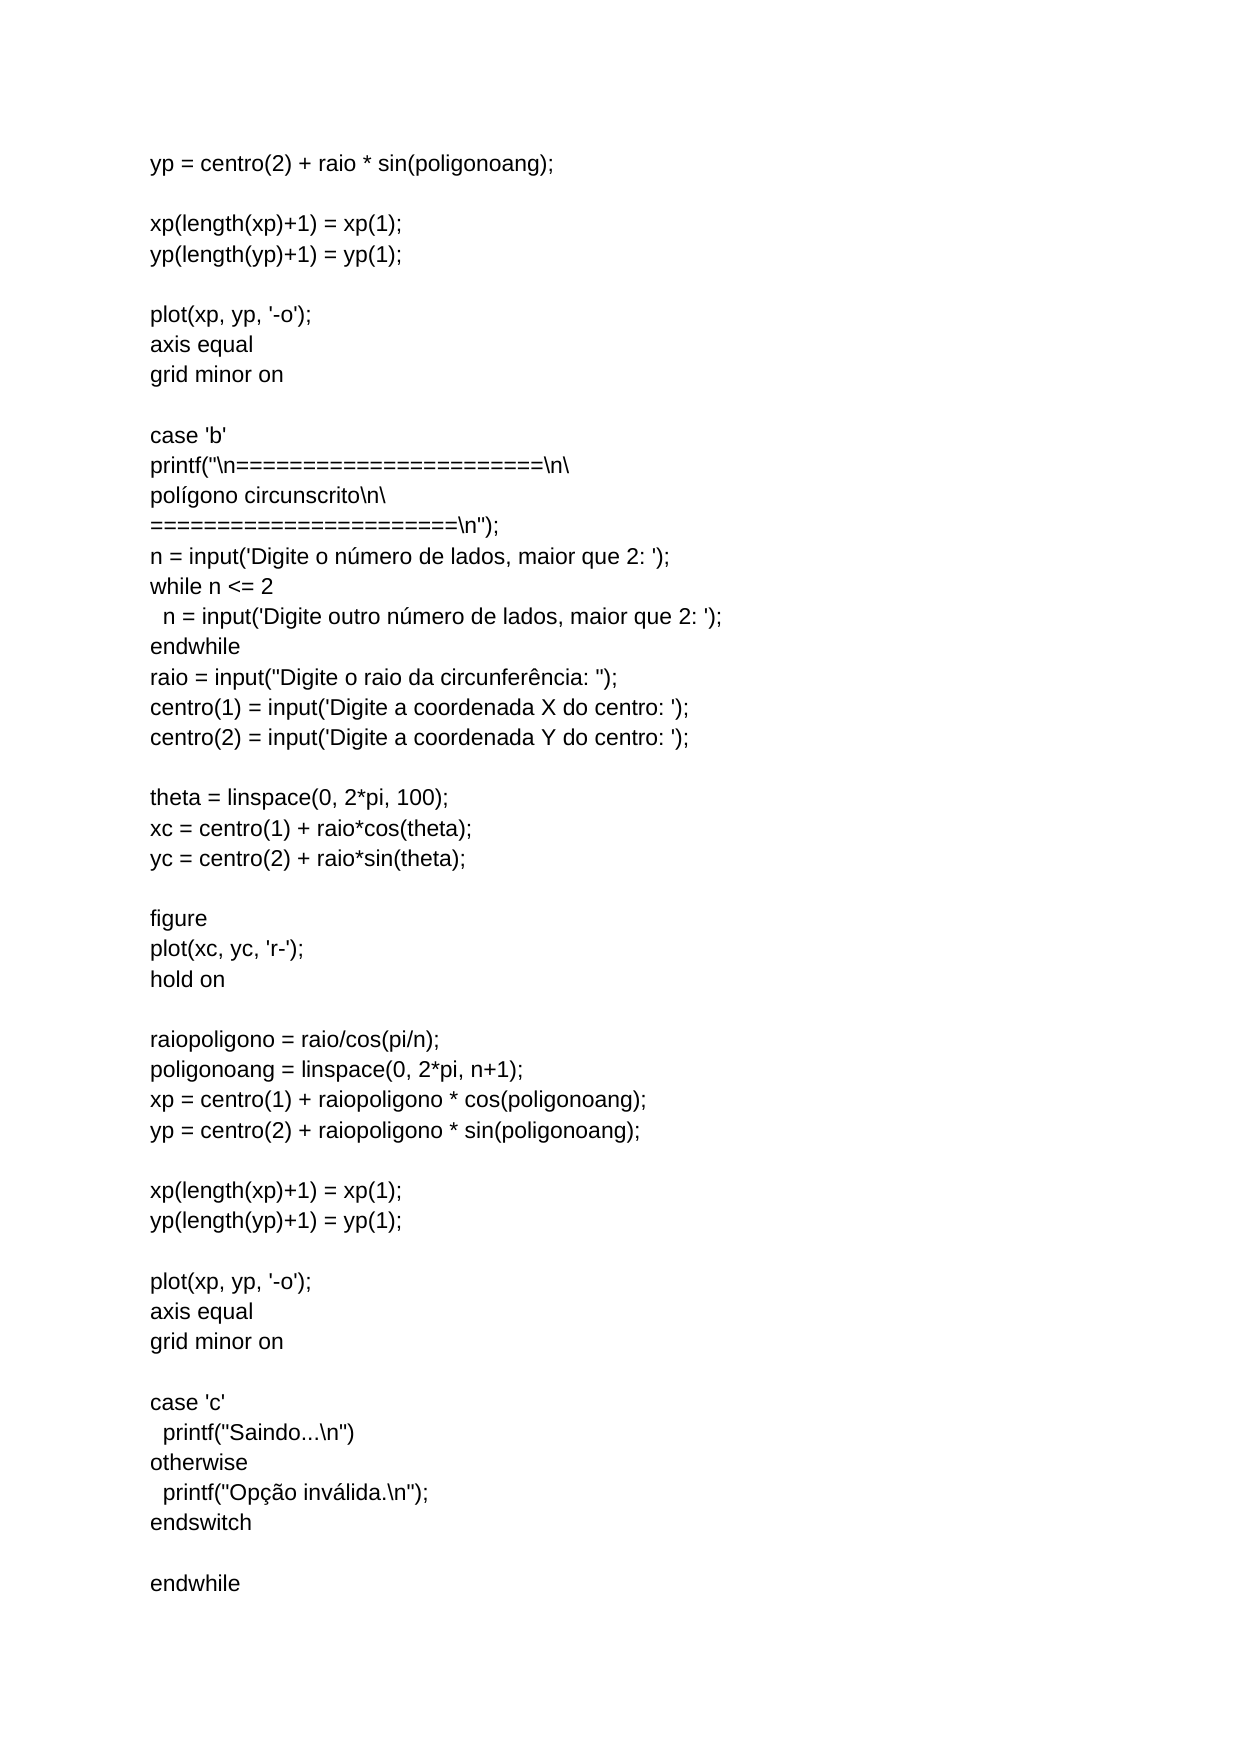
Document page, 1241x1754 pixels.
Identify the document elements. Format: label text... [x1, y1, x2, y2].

text endwhile [150, 1570, 1090, 1596]
text yp = centro(2) + raio * sin(poligonoang); [150, 150, 1090, 176]
text raiopoligono = raio/cos(pi/n); [150, 1026, 1090, 1052]
text xc = centro(1) + raio*cos(theta); [150, 814, 1090, 841]
text printf("\n=======================\n\ [150, 452, 1090, 478]
text axis equal [150, 1298, 1090, 1324]
text grid minor on [150, 1328, 1090, 1354]
text printf("Opção inválida.\n"); [150, 1479, 1090, 1506]
text xp = centro(1) + raiopoligono * cos(poligonoang); [150, 1086, 1090, 1113]
text xp(length(xp)+1) = xp(1); [150, 210, 1090, 237]
text yp(length(yp)+1) = yp(1); [150, 1207, 1090, 1234]
text plot(xc, yc, 'r-'); [150, 935, 1090, 962]
text case 'b' [150, 422, 1090, 448]
text poligonoang = linspace(0, 2*pi, n+1); [150, 1056, 1090, 1083]
text yc = centro(2) + raio*sin(theta); [150, 845, 1090, 871]
text centro(1) = input('Digite a coordenada X do centro: '); [150, 694, 1090, 720]
text hold on [150, 966, 1090, 992]
text printf("Saindo...\n") [150, 1419, 1090, 1445]
text =======================\n"); [150, 512, 1090, 539]
text otherwise [150, 1449, 1090, 1475]
text while n <= 2 [150, 573, 1090, 599]
text plot(xp, yp, '-o'); [150, 1268, 1090, 1294]
text n = input('Digite outro número de lados, maior que 2: '); [150, 603, 1090, 629]
text yp = centro(2) + raiopoligono * sin(poligonoang); [150, 1117, 1090, 1143]
text xp(length(xp)+1) = xp(1); [150, 1177, 1090, 1203]
text polígono circunscrito\n\ [150, 482, 1090, 509]
text n = input('Digite o número de lados, maior que 2: '); [150, 543, 1090, 569]
text theta = linspace(0, 2*pi, 100); [150, 784, 1090, 811]
text axis equal [150, 331, 1090, 358]
text centro(2) = input('Digite a coordenada Y do centro: '); [150, 724, 1090, 750]
text figure [150, 905, 1090, 932]
text grid minor on [150, 361, 1090, 388]
text yp(length(yp)+1) = yp(1); [150, 241, 1090, 267]
text plot(xp, yp, '-o'); [150, 301, 1090, 327]
text raio = input("Digite o raio da circunferência: "); [150, 663, 1090, 690]
text case 'c' [150, 1388, 1090, 1415]
text endswitch [150, 1509, 1090, 1536]
text endwhile [150, 633, 1090, 660]
